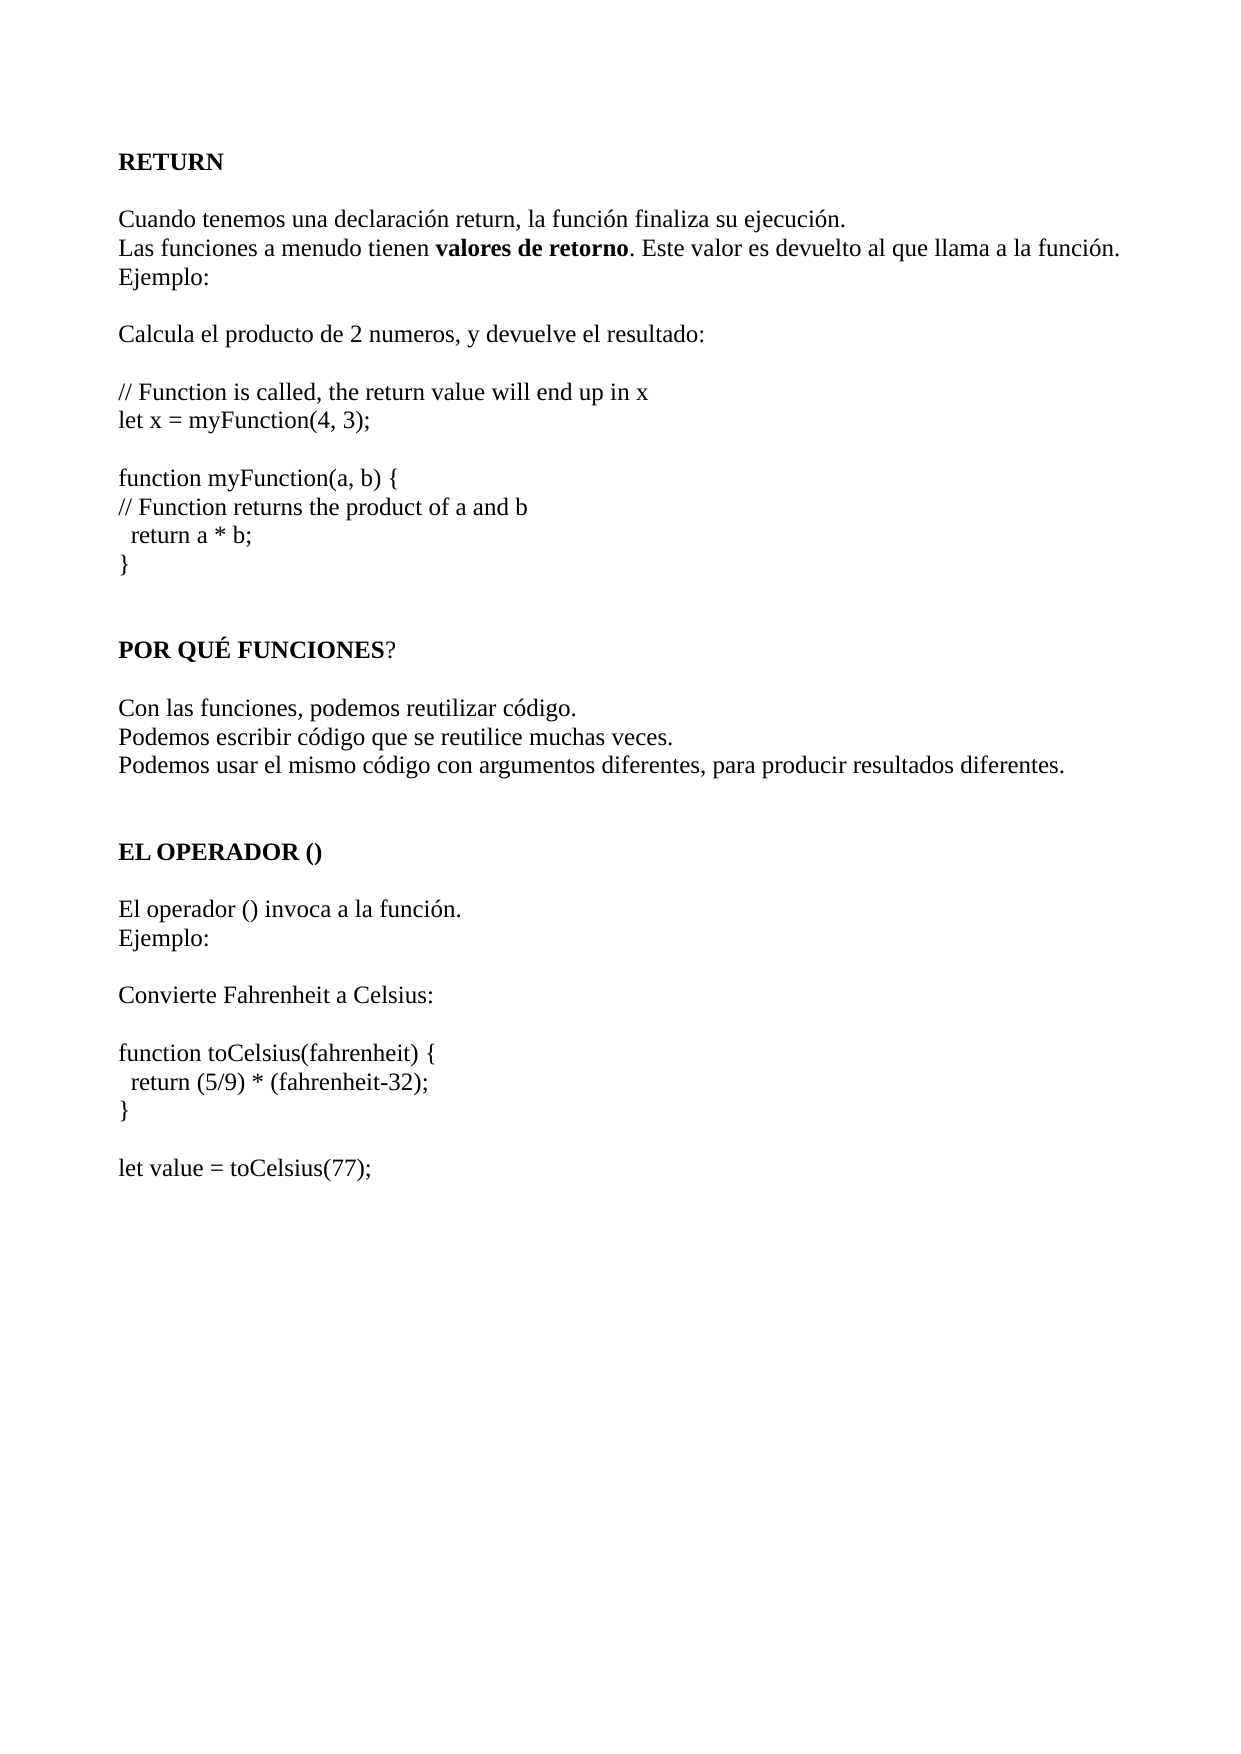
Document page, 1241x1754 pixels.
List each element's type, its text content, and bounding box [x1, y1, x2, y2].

text El operador () invoca a la función. [118, 894, 1122, 923]
text Las funciones a menudo tienen valores de retorno. Este valor es devuelto al que llama a la función. [118, 233, 1122, 262]
text POR QUÉ FUNCIONES? [118, 636, 1122, 664]
text RETURN [118, 147, 1122, 176]
text Ejemplo: [118, 262, 1122, 291]
text EL OPERADOR () [118, 837, 1122, 866]
text // Function is called, the return value will end up in x let x = myFunction(4, 3); function myFunction(a, b) { // Function returns the product of a and b return a * b; } [118, 377, 1122, 578]
text Podemos escribir código que se reutilice muchas veces. [118, 722, 1122, 751]
text Podemos usar el mismo código con argumentos diferentes, para producir resultados diferentes. [118, 751, 1122, 779]
text Ejemplo: [118, 923, 1122, 952]
text Cuando tenemos una declaración return, la función finaliza su ejecución. [118, 204, 1122, 233]
text Calcula el producto de 2 numeros, y devuelve el resultado: [118, 319, 1122, 348]
text Con las funciones, podemos reutilizar código. [118, 693, 1122, 722]
text Convierte Fahrenheit a Celsius: [118, 981, 1122, 1009]
text function toCelsius(fahrenheit) { return (5/9) * (fahrenheit-32); } let value = toCelsius(77); [118, 1038, 1122, 1182]
